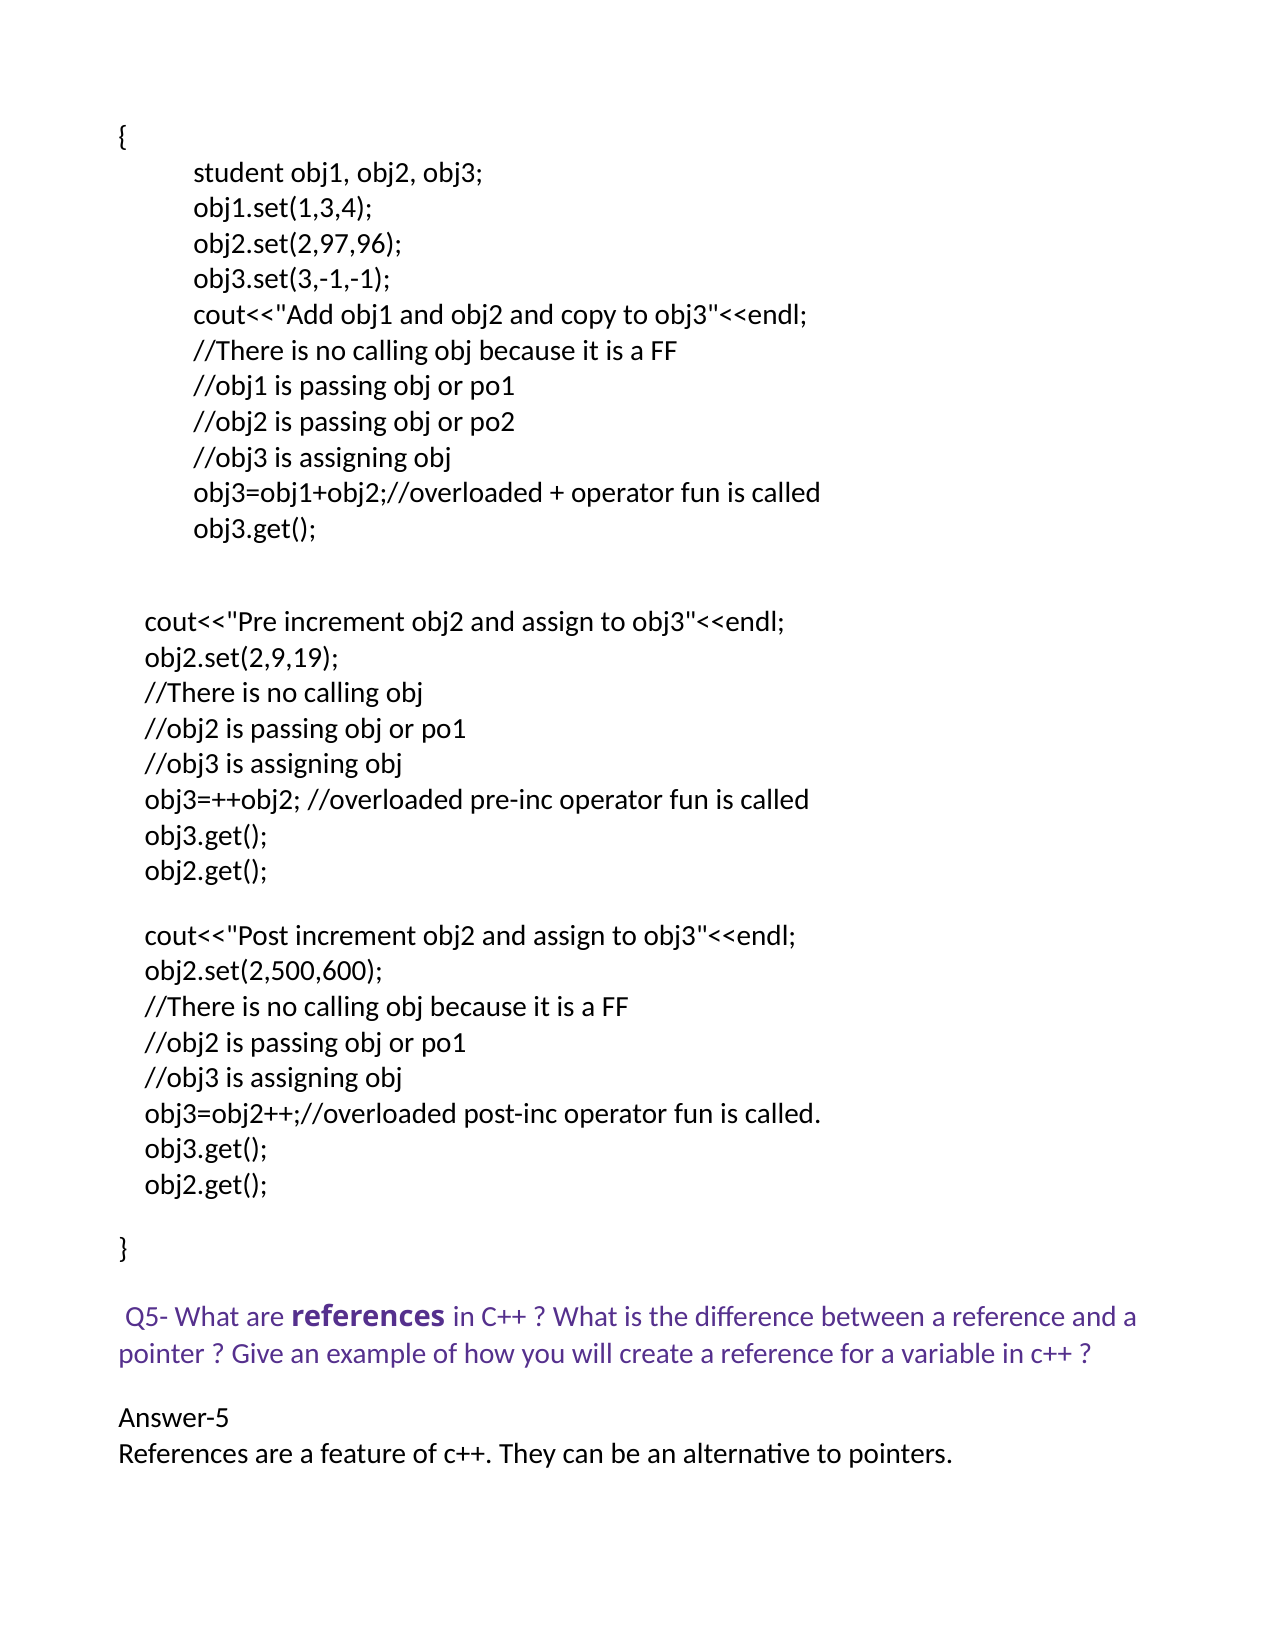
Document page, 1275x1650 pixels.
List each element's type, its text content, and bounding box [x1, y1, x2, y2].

text Q5- What are references in C++ ? What is the difference between a reference and a [118, 1295, 1157, 1335]
text //obj3 is assigning obj [118, 1059, 1157, 1095]
text obj1.set(1,3,4); [118, 189, 1157, 225]
text obj2.get(); [118, 852, 1157, 888]
text //There is no calling obj because it is a FF [118, 332, 1157, 367]
text //obj1 is passing obj or po1 [118, 367, 1157, 403]
text cout<<"Post increment obj2 and assign to obj3"<<endl; [118, 917, 1157, 952]
text obj3.get(); [118, 510, 1157, 546]
text { [118, 118, 1157, 154]
text pointer ? Give an example of how you will create a reference for a variable in c++ ? [118, 1335, 1157, 1370]
text obj2.set(2,9,19); [118, 639, 1157, 674]
text cout<<"Add obj1 and obj2 and copy to obj3"<<endl; [118, 296, 1157, 332]
text obj3=++obj2; //overloaded pre-inc operator fun is called [118, 781, 1157, 817]
text //There is no calling obj [118, 674, 1157, 710]
text References are a feature of c++. They can be an alternative to pointers. [118, 1435, 1157, 1470]
text obj3.get(); [118, 1131, 1157, 1166]
text obj2.set(2,500,600); [118, 952, 1157, 988]
text obj3.set(3,-1,-1); [118, 261, 1157, 296]
text //obj2 is passing obj or po1 [118, 1024, 1157, 1059]
text obj3=obj1+obj2;//overloaded + operator fun is called [118, 474, 1157, 510]
text obj3=obj2++;//overloaded post-inc operator fun is called. [118, 1095, 1157, 1131]
text cout<<"Pre increment obj2 and assign to obj3"<<endl; [118, 603, 1157, 639]
text //obj2 is passing obj or po2 [118, 403, 1157, 439]
text obj2.get(); [118, 1166, 1157, 1202]
text obj2.set(2,97,96); [118, 225, 1157, 261]
text //There is no calling obj because it is a FF [118, 988, 1157, 1024]
text obj3.get(); [118, 817, 1157, 852]
text //obj3 is assigning obj [118, 439, 1157, 474]
text } [118, 1231, 1157, 1266]
text student obj1, obj2, obj3; [118, 154, 1157, 189]
text //obj3 is assigning obj [118, 746, 1157, 781]
text //obj2 is passing obj or po1 [118, 710, 1157, 746]
text Answer-5 [118, 1399, 1157, 1435]
